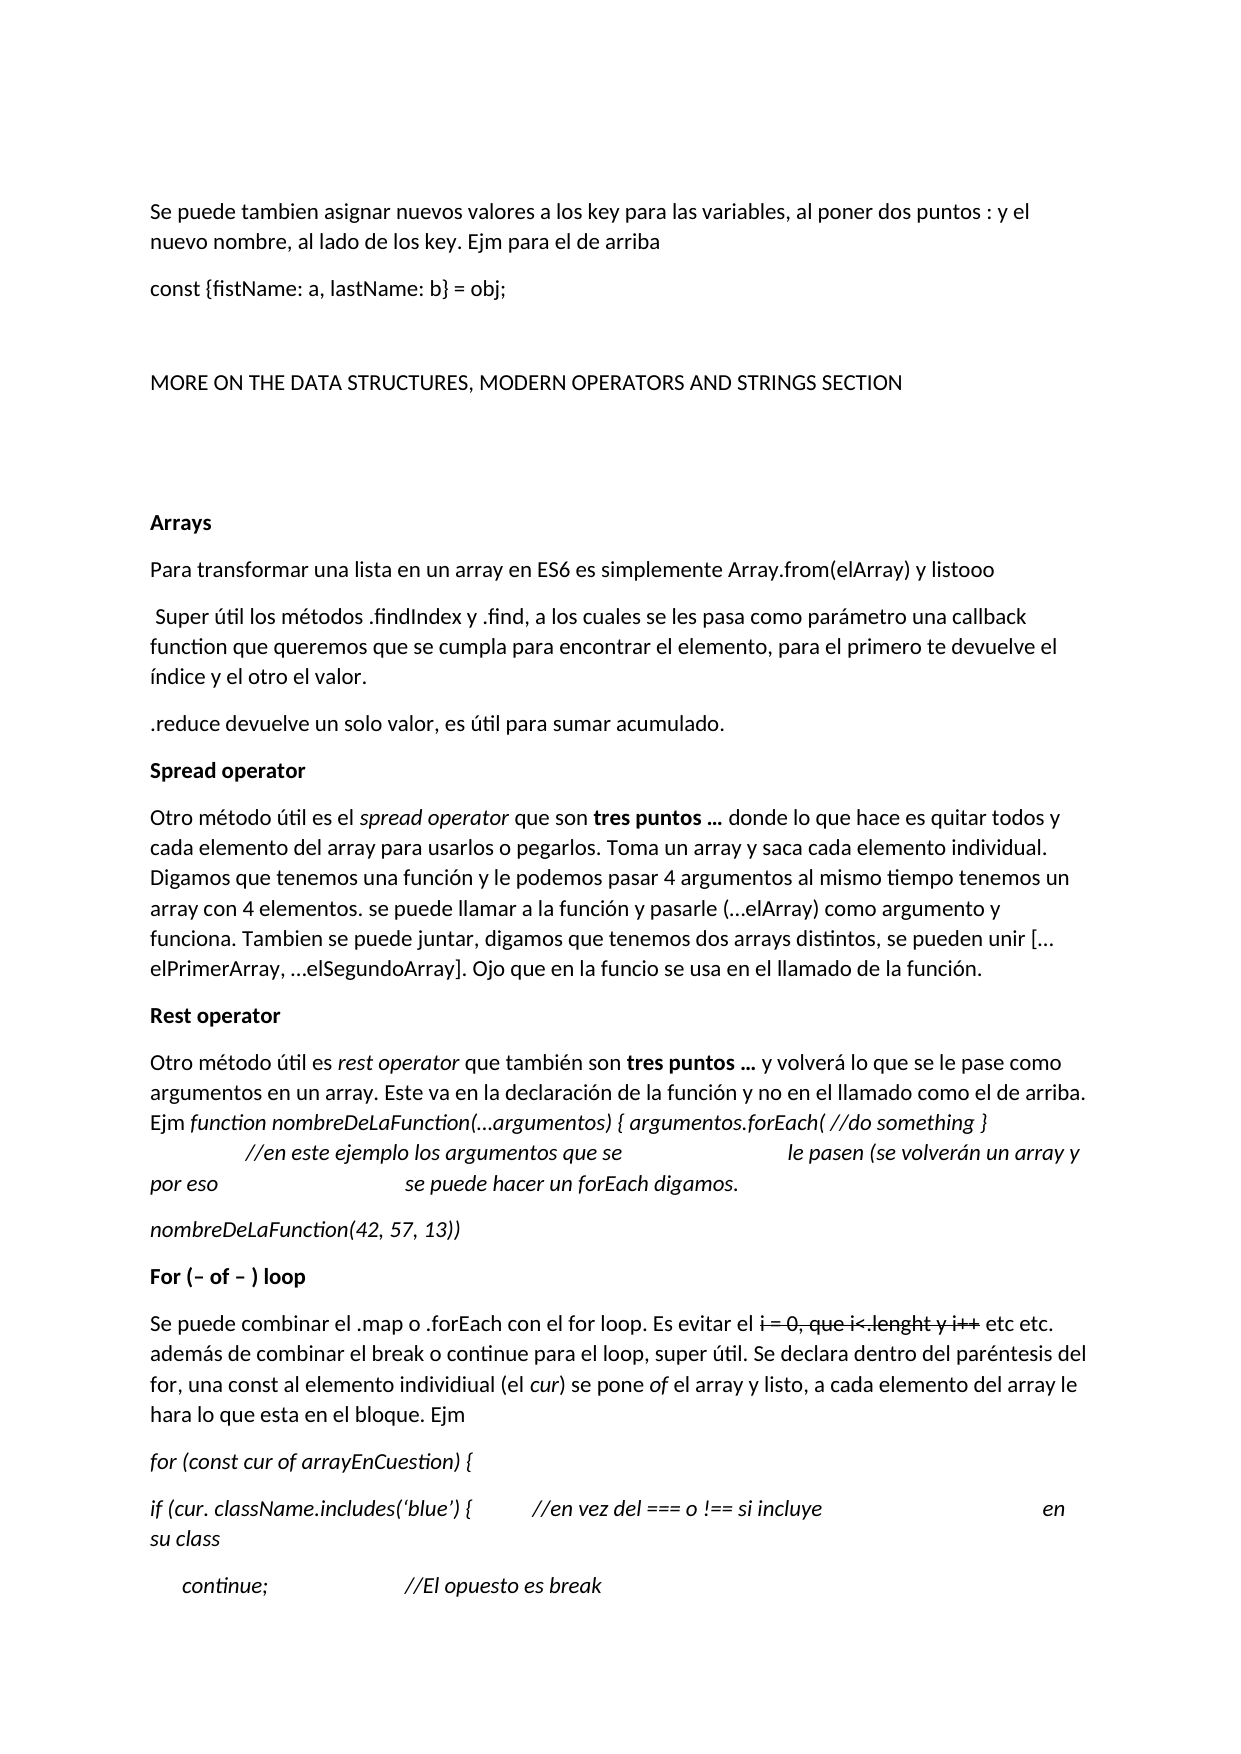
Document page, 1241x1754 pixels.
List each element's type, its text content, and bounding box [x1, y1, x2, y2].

text const {fistName: a, lastName: b} = obj; [150, 274, 1090, 302]
text Otro método útil es el spread operator que son tres puntos … donde lo que hace es quitar todos y cada elemento del array para usarlos o pegarlos. Toma un array y saca cada elemento individual. Digamos que tenemos una función y le podemos pasar 4 argumentos al mismo tiempo tenemos un array con 4 elementos. se puede llamar a la función y pasarle (…elArray) como argumento y funciona. Tambien se puede juntar, digamos que tenemos dos arrays distintos, se pueden unir […elPrimerArray, …elSegundoArray]. Ojo que en la funcio se usa en el llamado de la función. [150, 803, 1090, 982]
text Para transformar una lista en un array en ES6 es simplemente Array.from(elArray) y listooo [150, 555, 1090, 583]
text continue; //El opuesto es break [150, 1571, 1090, 1599]
text Rest operator [150, 1001, 1090, 1029]
text if (cur. className.includes(‘blue’) { //en vez del === o !== si incluye en su class [150, 1494, 1090, 1552]
text Otro método útil es rest operator que también son tres puntos … y volverá lo que se le pase como argumentos en un array. Este va en la declaración de la función y no en el llamado como el de arriba. Ejm function nombreDeLaFunction(…argumentos) { argumentos.forEach( //do something } //en este ejemplo los argumentos que se le pasen (se volverán un array y por eso se puede hacer un forEach digamos. [150, 1048, 1090, 1197]
text nombreDeLaFunction(42, 57, 13)) [150, 1216, 1090, 1244]
text Arrays [150, 508, 1090, 536]
text For (– of – ) loop [150, 1262, 1090, 1291]
text Se puede combinar el .map o .forEach con el for loop. Es evitar el i = 0, que i<.lenght y i++ etc etc. además de combinar el break o continue para el loop, super útil. Se declara dentro del paréntesis del for, una const al elemento individiual (el cur) se pone of el array y listo, a cada elemento del array le hara lo que esta en el bloque. Ejm [150, 1309, 1090, 1428]
text Spread operator [150, 756, 1090, 784]
text Super útil los métodos .findIndex y .find, a los cuales se les pasa como parámetro una callback function que queremos que se cumpla para encontrar el elemento, para el primero te devuelve el índice y el otro el valor. [150, 602, 1090, 691]
text MORE ON THE DATA STRUCTURES, MODERN OPERATORS AND STRINGS SECTION [150, 368, 1090, 396]
text for (const cur of arrayEnCuestion) { [150, 1447, 1090, 1475]
text .reduce devuelve un solo valor, es útil para sumar acumulado. [150, 709, 1090, 737]
text Se puede tambien asignar nuevos valores a los key para las variables, al poner dos puntos : y el nuevo nombre, al lado de los key. Ejm para el de arriba [150, 197, 1090, 255]
